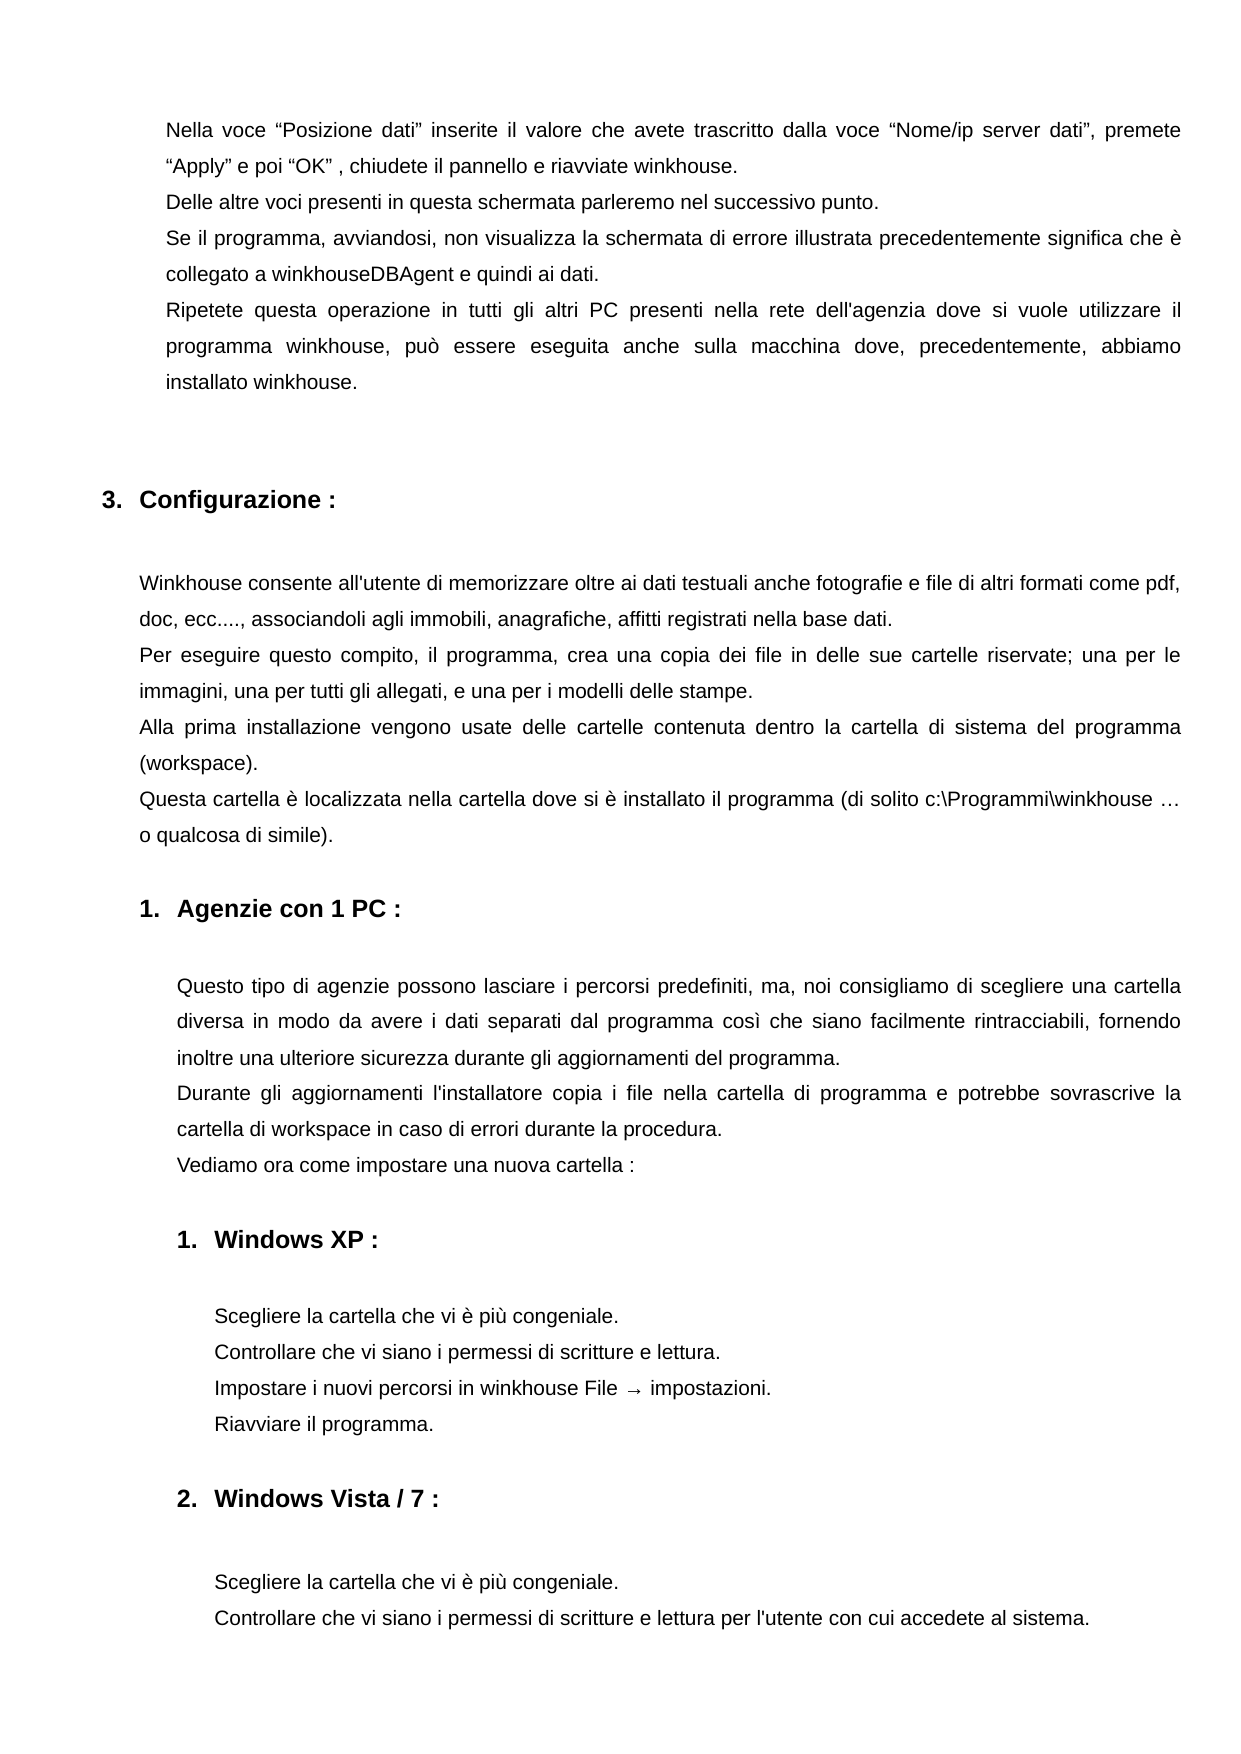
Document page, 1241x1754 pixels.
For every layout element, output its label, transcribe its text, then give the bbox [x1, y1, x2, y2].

list Controllare che vi siano i permessi di scritture e lettura. [177, 1340, 1183, 1364]
list Scegliere la cartella che vi è più congeniale. [177, 1570, 1183, 1594]
list Questo tipo di agenzie possono lasciare i percorsi predefiniti, ma, noi consigliamo di scegliere una cartella diversa in modo da avere i dati separati dal programma così che siano facilmente rintracciabili, fornendo inoltre una ulteriore sicurezza durante gli aggiornamenti del programma. [139, 973, 1183, 1069]
list Controllare che vi siano i permessi di scritture e lettura per l'utente con cui accedete al sistema. [177, 1606, 1183, 1630]
list Scegliere la cartella che vi è più congeniale. [177, 1304, 1183, 1328]
text Delle altre voci presenti in questa schermata parleremo nel successivo punto. [166, 190, 1183, 214]
text Ripetete questa operazione in tutti gli altri PC presenti nella rete dell'agenzia dove si vuole utilizzare il programma winkhouse, può essere eseguita anche sulla macchina dove, precedentemente, abbiamo installato winkhouse. [166, 298, 1183, 394]
list Agenzie con 1 PC : [139, 894, 1183, 923]
list Impostare i nuovi percorsi in winkhouse File → impostazioni. [177, 1376, 1183, 1400]
text Winkhouse consente all'utente di memorizzare oltre ai dati testuali anche fotografie e file di altri formati come pdf, doc, ecc...., associandoli agli immobili, anagrafiche, affitti registrati nella base dati. [139, 571, 1183, 631]
list Vediamo ora come impostare una nuova cartella : [139, 1153, 1183, 1177]
list Windows XP : [177, 1225, 1183, 1254]
text Nella voce “Posizione dati” inserite il valore che avete trascritto dalla voce “Nome/ip server dati”, premete “Apply” e poi “OK” , chiudete il pannello e riavviate winkhouse. [166, 118, 1183, 178]
list Windows Vista / 7 : [177, 1484, 1183, 1512]
text Alla prima installazione vengono usate delle cartelle contenuta dentro la cartella di sistema del programma (workspace). [139, 715, 1183, 774]
text Se il programma, avviandosi, non visualizza la schermata di errore illustrata precedentemente significa che è collegato a winkhouseDBAgent e quindi ai dati. [166, 226, 1183, 286]
list Configurazione : [102, 485, 1183, 513]
list Durante gli aggiornamenti l'installatore copia i file nella cartella di programma e potrebbe sovrascrive la cartella di workspace in caso di errori durante la procedura. [139, 1081, 1183, 1141]
text Questa cartella è localizzata nella cartella dove si è installato il programma (di solito c:\Programmi\winkhouse … o qualcosa di simile). [139, 787, 1183, 846]
text Per eseguire questo compito, il programma, crea una copia dei file in delle sue cartelle riservate; una per le immagini, una per tutti gli allegati, e una per i modelli delle stampe. [139, 643, 1183, 703]
list Riavviare il programma. [177, 1412, 1183, 1436]
